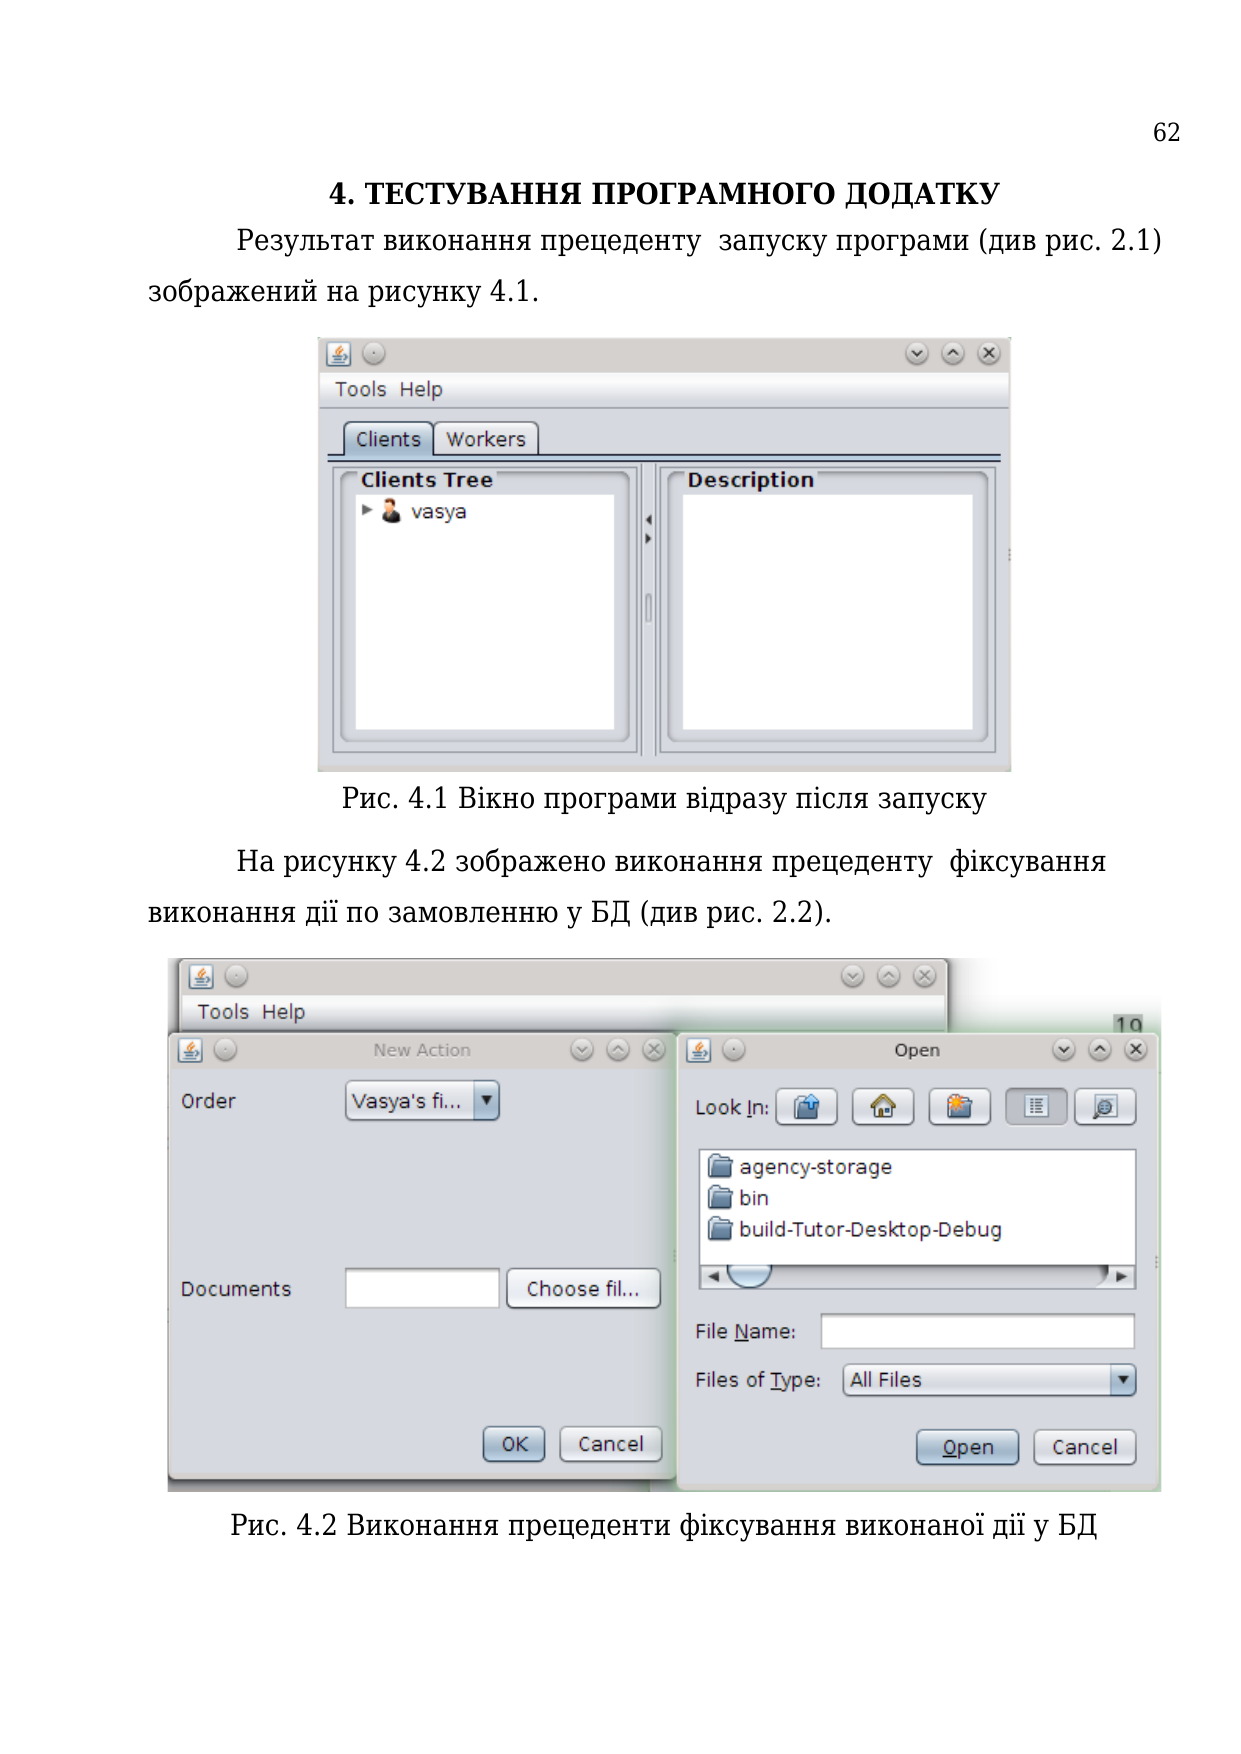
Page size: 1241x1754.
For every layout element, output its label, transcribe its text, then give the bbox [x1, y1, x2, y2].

text Результат виконання прецеденту запуску програми (див рис. 2.1) зображений на рисунку 4.1. [148, 223, 1181, 308]
picture [317, 337, 1012, 772]
subtitle 4. ТЕСТУВАННЯ ПРОГРАМНОГО ДОДАТКУ [148, 177, 1181, 211]
text Рис. 4.1 Вікно програми відразу після запуску [148, 781, 1181, 815]
text На рисунку 4.2 зображено виконання прецеденту фіксування виконання дії по замовленню у БД (див рис. 2.2). [148, 844, 1181, 929]
text Рис. 4.2 Виконання прецеденти фіксування виконаної дії у БД [148, 959, 1181, 1542]
picture [167, 958, 1162, 1492]
